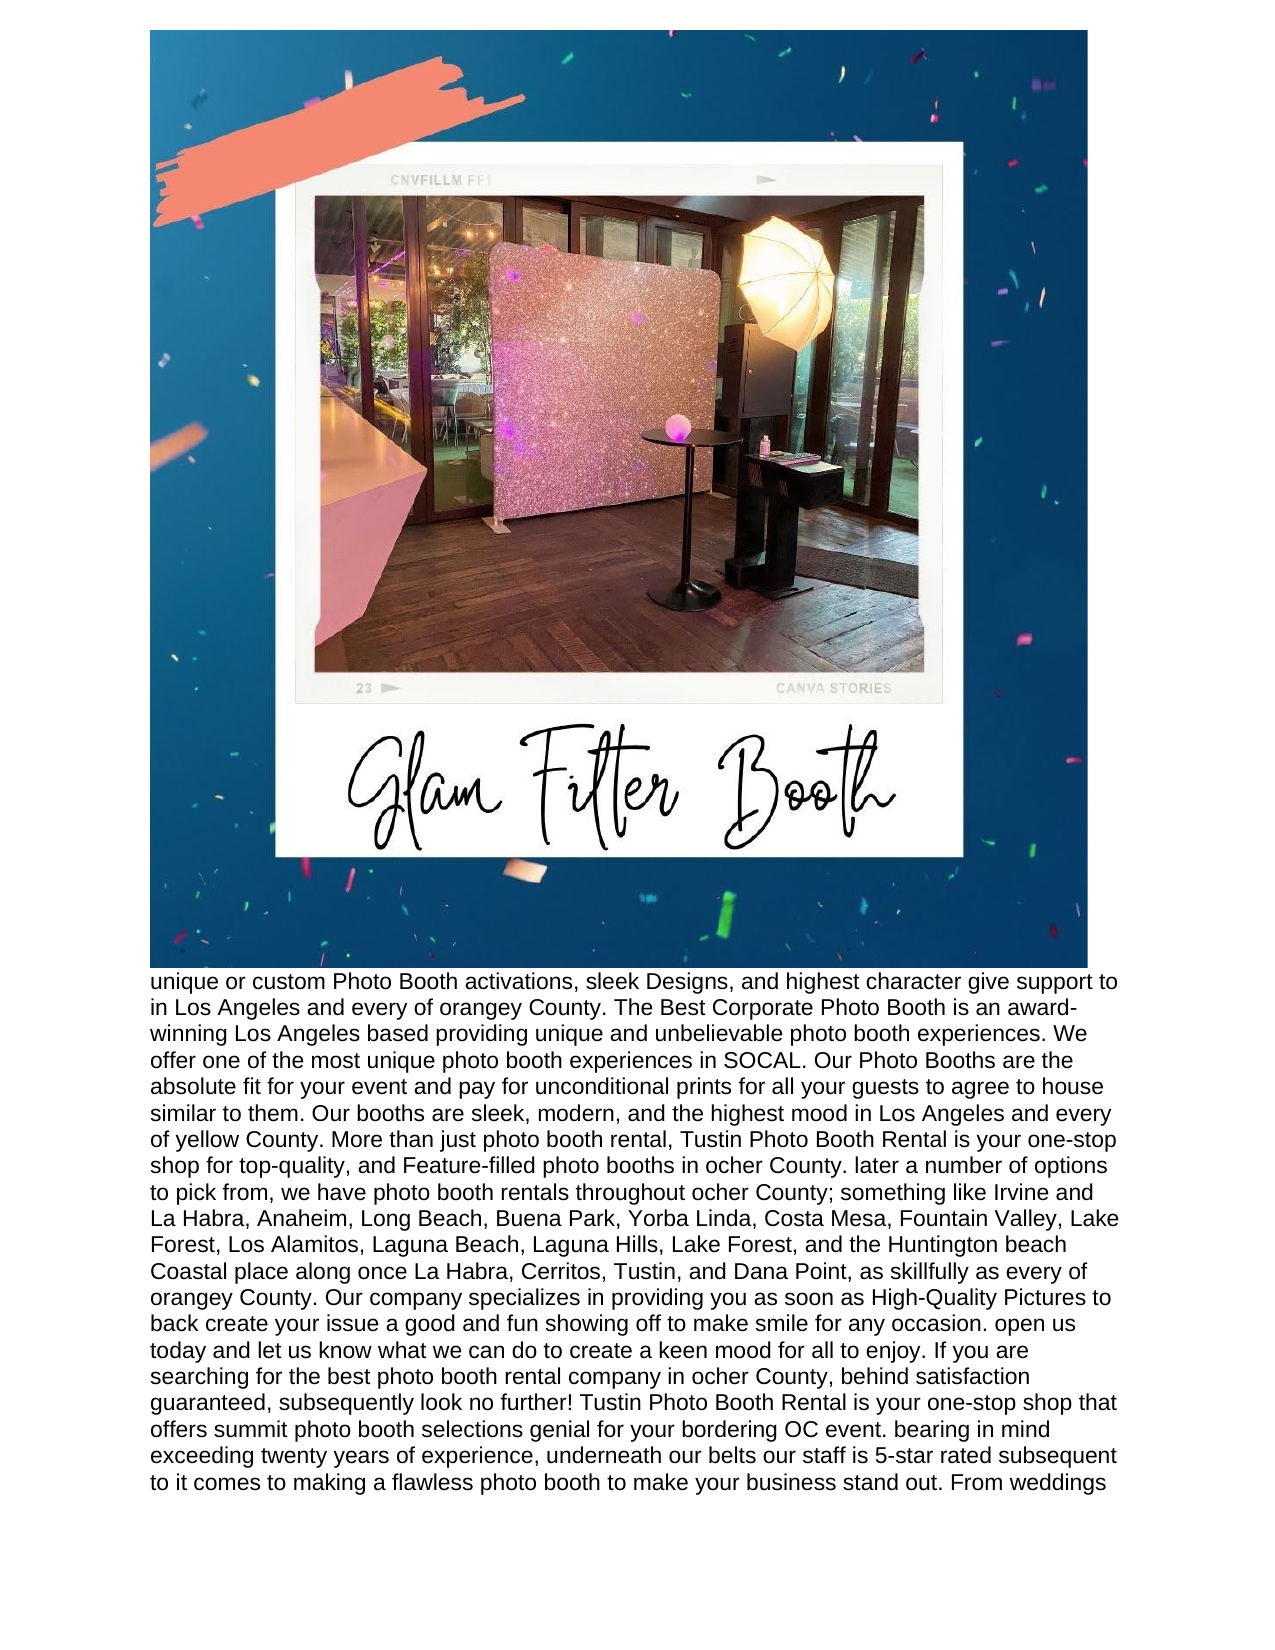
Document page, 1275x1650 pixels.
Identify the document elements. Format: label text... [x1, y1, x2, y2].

text unique or custom Photo Booth activations, sleek Designs, and highest character give support to in Los Angeles and every of orangey County. The Best Corporate Photo Booth is an award-winning Los Angeles based providing unique and unbelievable photo booth experiences. We offer one of the most unique photo booth experiences in SOCAL. Our Photo Booths are the absolute fit for your event and pay for unconditional prints for all your guests to agree to house similar to them. Our booths are sleek, modern, and the highest mood in Los Angeles and every of yellow County. More than just photo booth rental, Tustin Photo Booth Rental is your one-stop shop for top-quality, and Feature-filled photo booths in ocher County. later a number of options to pick from, we have photo booth rentals throughout ocher County; something like Irvine and La Habra, Anaheim, Long Beach, Buena Park, Yorba Linda, Costa Mesa, Fountain Valley, Lake Forest, Los Alamitos, Laguna Beach, Laguna Hills, Lake Forest, and the Huntington beach Coastal place along once La Habra, Cerritos, Tustin, and Dana Point, as skillfully as every of orangey County. Our company specializes in providing you as soon as High-Quality Pictures to back create your issue a good and fun showing off to make smile for any occasion. open us today and let us know what we can do to create a keen mood for all to enjoy. If you are searching for the best photo booth rental company in ocher County, behind satisfaction guaranteed, subsequently look no further! Tustin Photo Booth Rental is your one-stop shop that offers summit photo booth selections genial for your bordering OC event. bearing in mind exceeding twenty years of experience, underneath our belts our staff is 5-star rated subsequent to it comes to making a flawless photo booth to make your business stand out. From weddings [150, 968, 1125, 1495]
picture [150, 30, 1088, 968]
